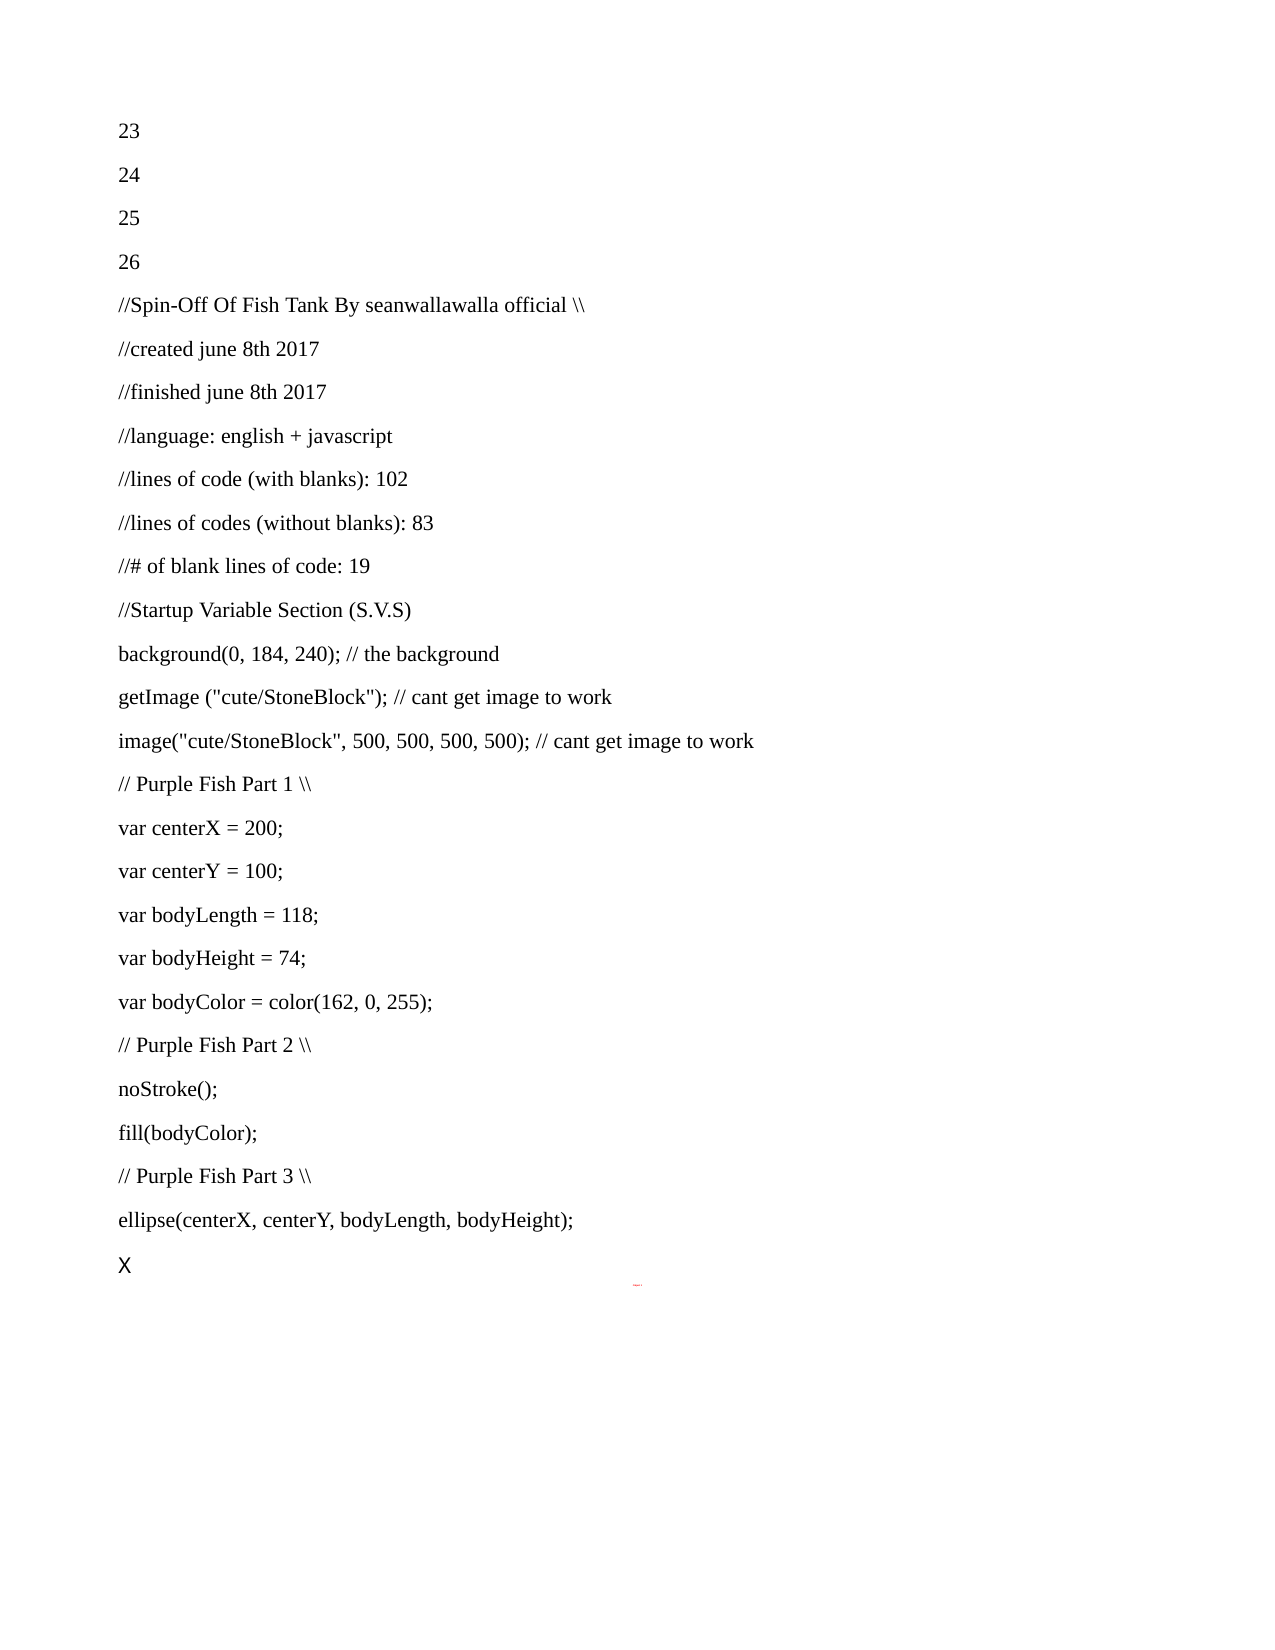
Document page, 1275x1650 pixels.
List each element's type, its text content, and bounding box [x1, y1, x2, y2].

text //lines of codes (without blanks): 83 [118, 510, 1157, 535]
text image("cute/StoneBlock", 500, 500, 500, 500); // cant get image to work [118, 728, 1157, 753]
text // Purple Fish Part 1 \\ [118, 771, 1157, 796]
text var bodyHeight = 74; [118, 945, 1157, 971]
text var bodyColor = color(162, 0, 255); [118, 989, 1157, 1014]
text var bodyLength = 118; [118, 902, 1157, 927]
text // Purple Fish Part 3 \\ [118, 1163, 1157, 1188]
text 26 [118, 249, 1157, 274]
text //# of blank lines of code: 19 [118, 553, 1157, 579]
text //language: english + javascript [118, 423, 1157, 448]
text fill(bodyColor); [118, 1119, 1157, 1145]
text 25 [118, 205, 1157, 230]
text background(0, 184, 240); // the background [118, 641, 1157, 666]
text 24 [118, 162, 1157, 187]
text //Spin-Off Of Fish Tank By seanwallawalla official \\ [118, 292, 1157, 317]
text 23 [118, 118, 1157, 143]
text //created june 8th 2017 [118, 336, 1157, 361]
text X [118, 1250, 1157, 1280]
text //finished june 8th 2017 [118, 379, 1157, 404]
text //Startup Variable Section (S.V.S) [118, 597, 1157, 622]
text ellipse(centerX, centerY, bodyLength, bodyHeight); [118, 1207, 1157, 1232]
text // Purple Fish Part 2 \\ [118, 1032, 1157, 1058]
text getImage ("cute/StoneBlock"); // cant get image to work [118, 684, 1157, 709]
text //lines of code (with blanks): 102 [118, 466, 1157, 492]
text var centerX = 200; [118, 815, 1157, 840]
text noStroke(); [118, 1076, 1157, 1101]
text var centerY = 100; [118, 858, 1157, 883]
